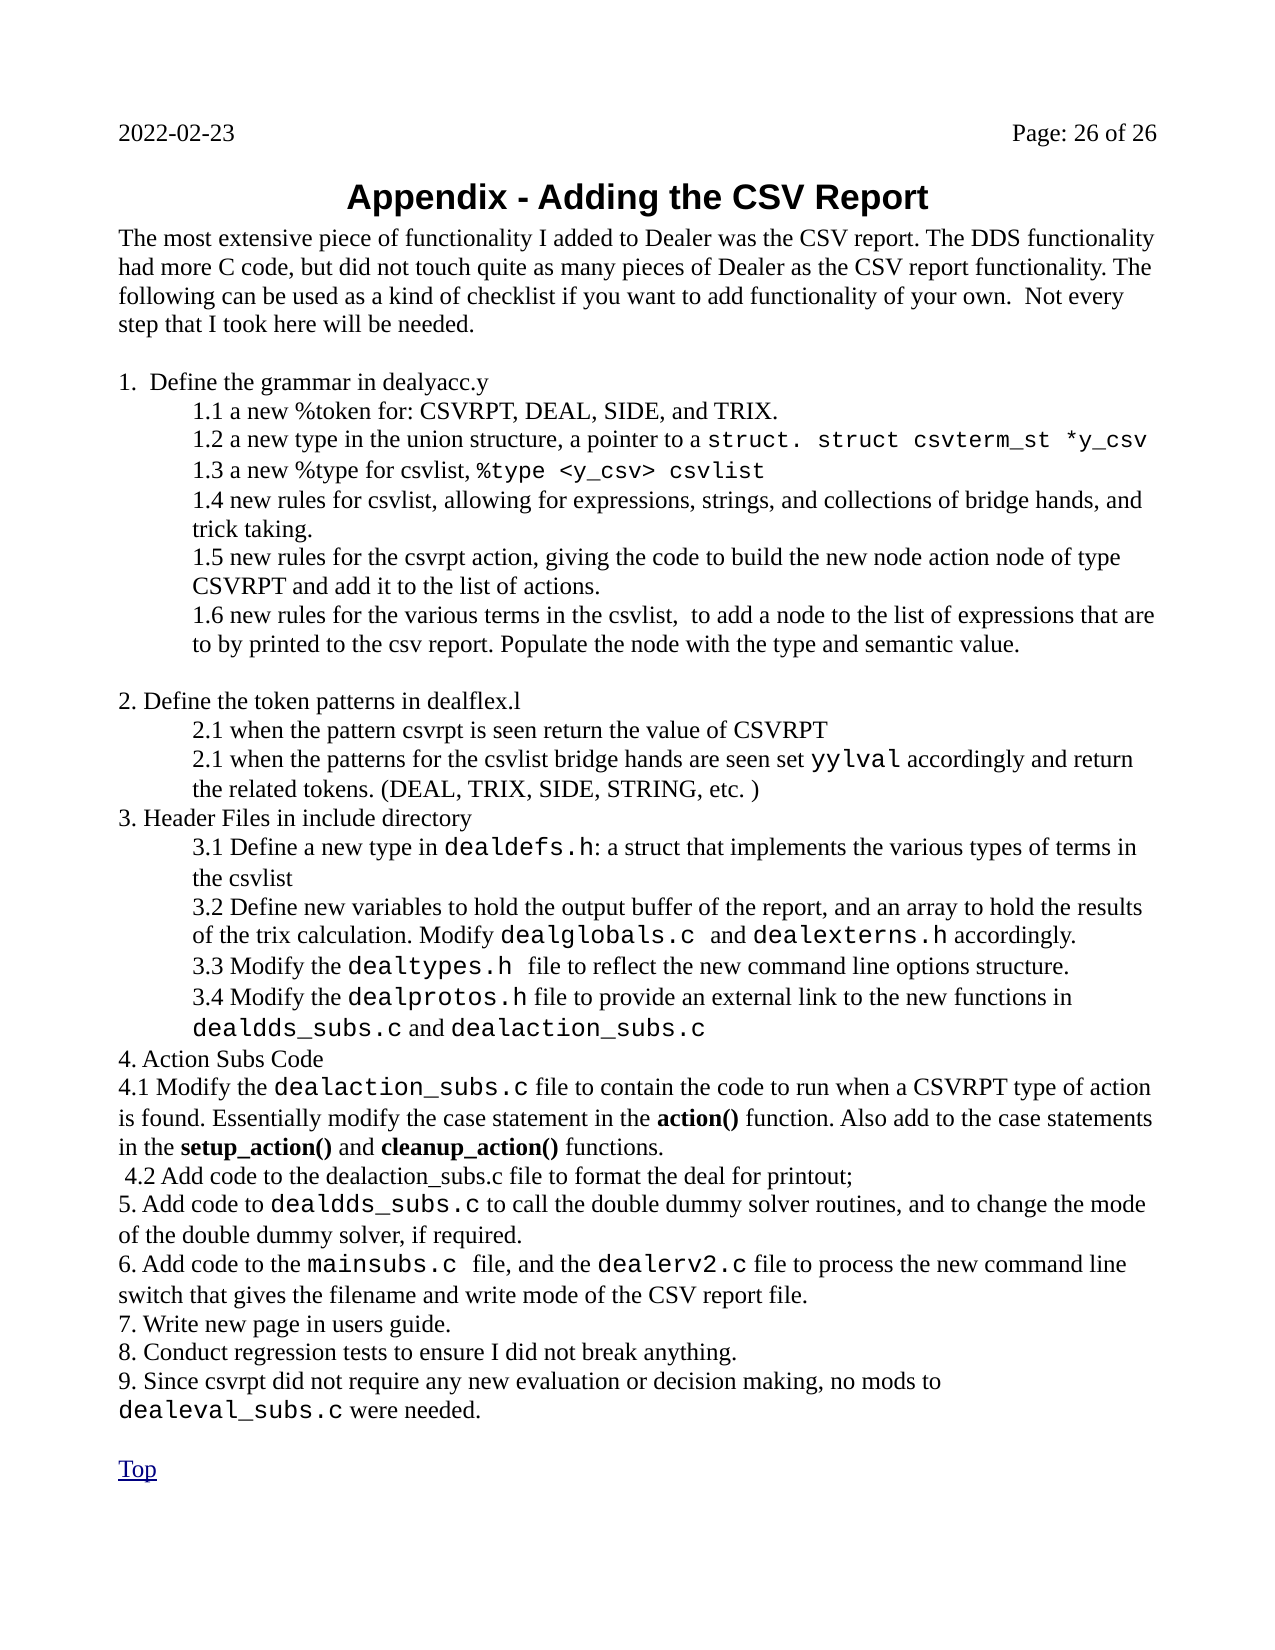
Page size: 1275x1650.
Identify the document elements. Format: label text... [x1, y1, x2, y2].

text 8. Conduct regression tests to ensure I did not break anything. [118, 1337, 1157, 1366]
text 5. Add code to dealdds_subs.c to call the double dummy solver routines, and to change the mode of the double dummy solver, if required. [118, 1189, 1157, 1249]
text 2. Define the token patterns in dealflex.l [118, 686, 1157, 715]
text 9. Since csvrpt did not require any new evaluation or decision making, no mods to dealeval_subs.c were needed. [118, 1366, 1157, 1426]
text 1.2 a new type in the union structure, a pointer to a struct. struct csvterm_st *y_csv [192, 424, 1157, 455]
text 1.6 new rules for the various terms in the csvlist, to add a node to the list of expressions that are to by printed to the csv report. Populate the node with the type and semantic value. [192, 600, 1157, 657]
text 2.1 when the patterns for the csvlist bridge hands are seen set yylval accordingly and return the related tokens. (DEAL, TRIX, SIDE, STRING, etc. ) [192, 744, 1157, 803]
text 4. Action Subs Code [118, 1044, 1157, 1072]
text 3.3 Modify the dealtypes.h file to reflect the new command line options structure. [192, 951, 1157, 982]
text 4.2 Add code to the dealaction_subs.c file to format the deal for printout; [118, 1161, 1157, 1189]
text Top [118, 1454, 1157, 1483]
text 1. Define the grammar in dealyacc.y [118, 367, 1157, 396]
text 3. Header Files in include directory [118, 803, 1157, 832]
text 6. Add code to the mainsubs.c file, and the dealerv2.c file to process the new command line switch that gives the filename and write mode of the CSV report file. [118, 1249, 1157, 1309]
text 1.4 new rules for csvlist, allowing for expressions, strings, and collections of bridge hands, and trick taking. [192, 485, 1157, 542]
text 3.2 Define new variables to hold the output buffer of the report, and an array to hold the results of the trix calculation. Modify dealglobals.c and dealexterns.h accordingly. [192, 892, 1157, 951]
text 7. Write new page in users guide. [118, 1309, 1157, 1337]
text 3.1 Define a new type in dealdefs.h: a struct that implements the various types of terms in the csvlist [192, 832, 1157, 892]
text 1.1 a new %token for: CSVRPT, DEAL, SIDE, and TRIX. [192, 396, 1157, 424]
text 4.1 Modify the dealaction_subs.c file to contain the code to run when a CSVRPT type of action is found. Essentially modify the case statement in the action() function. Also add to the case statements in the setup_action() and cleanup_action() functions. [118, 1072, 1157, 1161]
text 1.3 a new %type for csvlist, %type <y_csv> csvlist [192, 455, 1157, 485]
subtitle Appendix - Adding the CSV Report [118, 176, 1157, 217]
text 3.4 Modify the dealprotos.h file to provide an external link to the new functions in dealdds_subs.c and dealaction_subs.c [192, 982, 1157, 1044]
text The most extensive piece of functionality I added to Dealer was the CSV report. The DDS functionality had more C code, but did not touch quite as many pieces of Dealer as the CSV report functionality. The following can be used as a kind of checklist if you want to add functionality of your own. Not every step that I took here will be needed. [118, 223, 1157, 338]
text 2.1 when the pattern csvrpt is seen return the value of CSVRPT [192, 715, 1157, 744]
text 1.5 new rules for the csvrpt action, giving the code to build the new node action node of type CSVRPT and add it to the list of actions. [192, 542, 1157, 600]
